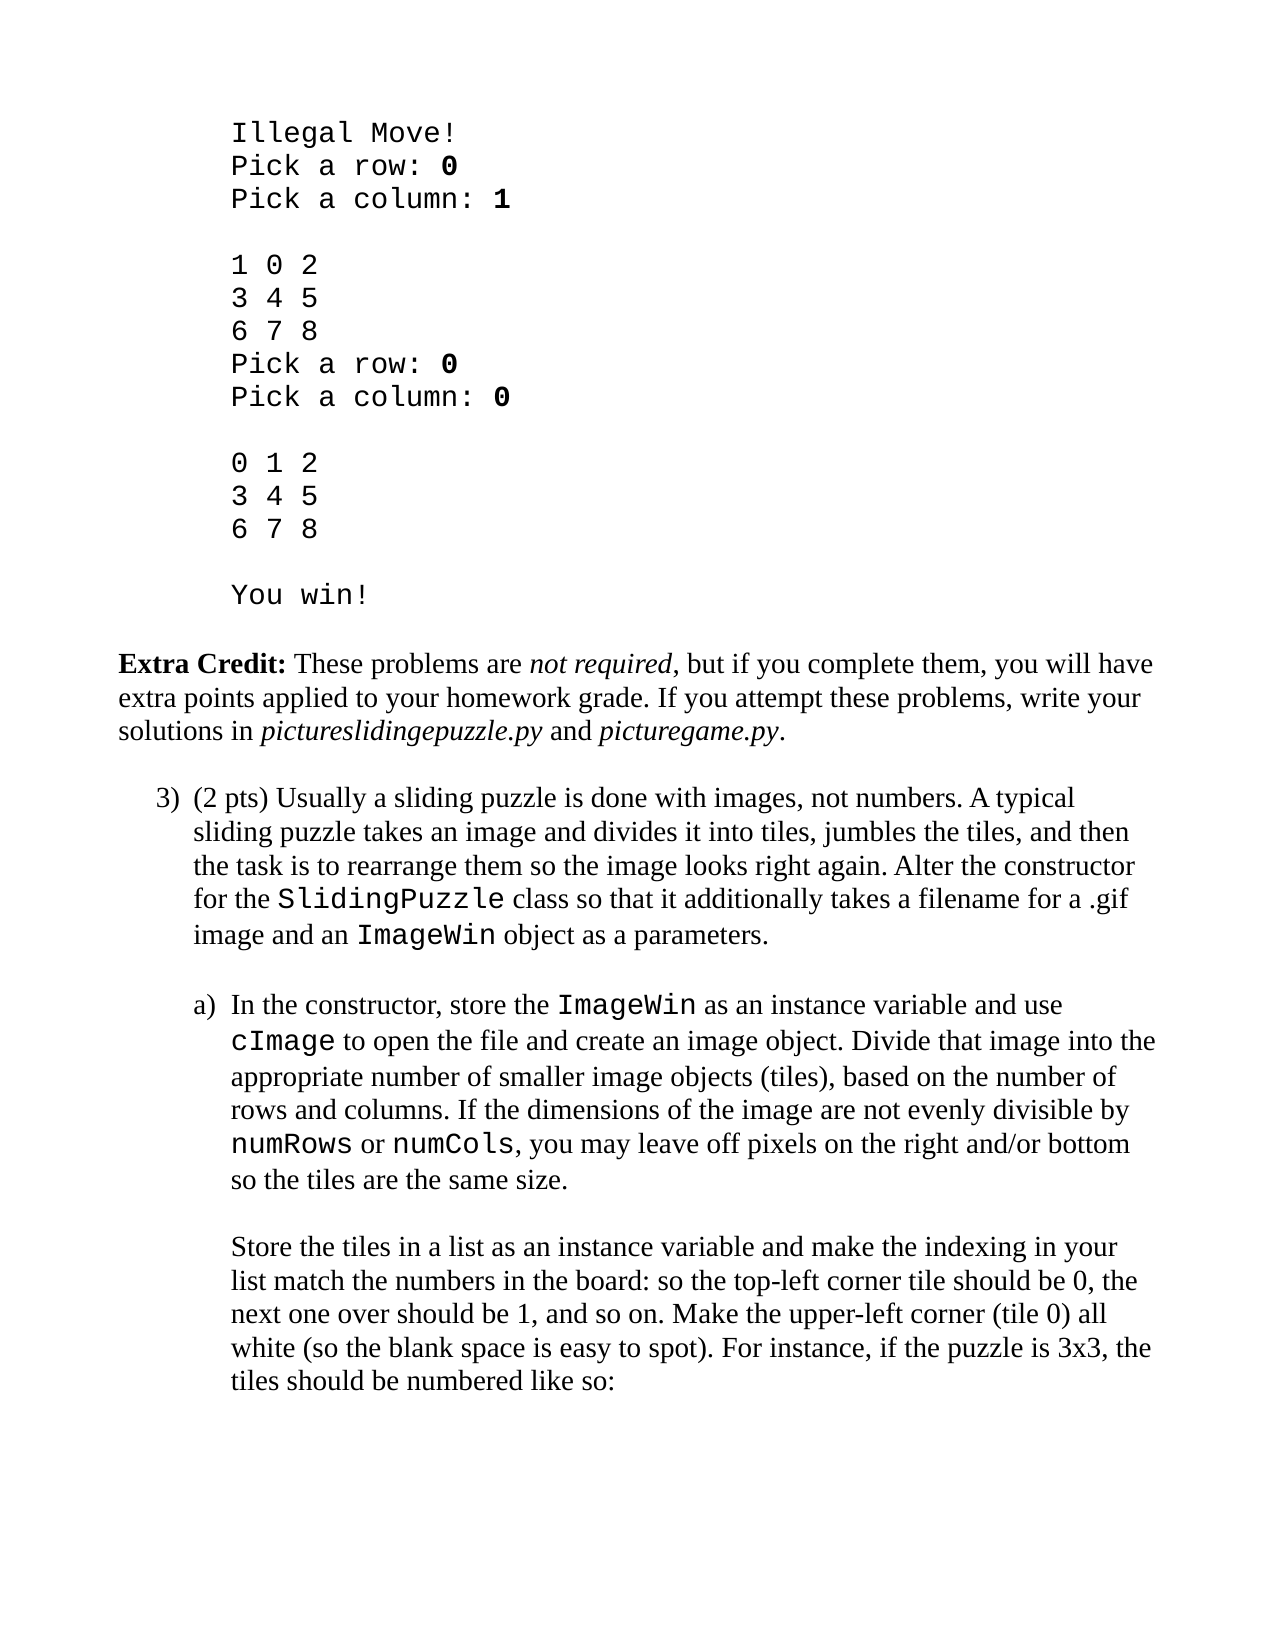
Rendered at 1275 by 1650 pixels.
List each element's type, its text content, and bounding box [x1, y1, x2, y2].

list In the constructor, store the ImageWin as an instance variable and use cImage to open the file and create an image object. Divide that image into the appropriate number of smaller image objects (tiles), based on the number of rows and columns. If the dimensions of the image are not evenly divisible by numRows or numCols, you may leave off pixels on the right and/or bottom so the tiles are the same size. [193, 987, 1157, 1196]
list 6 7 8 [193, 514, 1157, 547]
list Pick a column: 0 [193, 382, 1157, 415]
list 0 1 2 [193, 448, 1157, 481]
list Pick a column: 1 [193, 184, 1157, 217]
list 6 7 8 [193, 316, 1157, 349]
list (2 pts) Usually a sliding puzzle is done with images, not numbers. A typical sliding puzzle takes an image and divides it into tiles, jumbles the tiles, and then the task is to rearrange them so the image looks right again. Alter the constructor for the SlidingPuzzle class so that it additionally takes a filename for a .gif image and an ImageWin object as a parameters. [156, 781, 1157, 953]
list Store the tiles in a list as an instance variable and make the indexing in your list match the numbers in the board: so the top-left corner tile should be 0, the next one over should be 1, and so on. Make the upper-left corner (tile 0) all white (so the blank space is easy to spot). For instance, if the puzzle is 3x3, the tiles should be numbered like so: [193, 1229, 1157, 1397]
list Illegal Move! [193, 118, 1157, 151]
text Extra Credit: These problems are not required, but if you complete them, you will have extra points applied to your homework grade. If you attempt these problems, write your solutions in pictureslidingepuzzle.py and picturegame.py. [118, 646, 1157, 747]
list 3 4 5 [193, 481, 1157, 514]
list Pick a row: 0 [193, 151, 1157, 184]
list You win! [193, 580, 1157, 613]
list Pick a row: 0 [193, 349, 1157, 382]
list 1 0 2 [193, 250, 1157, 283]
list 3 4 5 [193, 283, 1157, 316]
